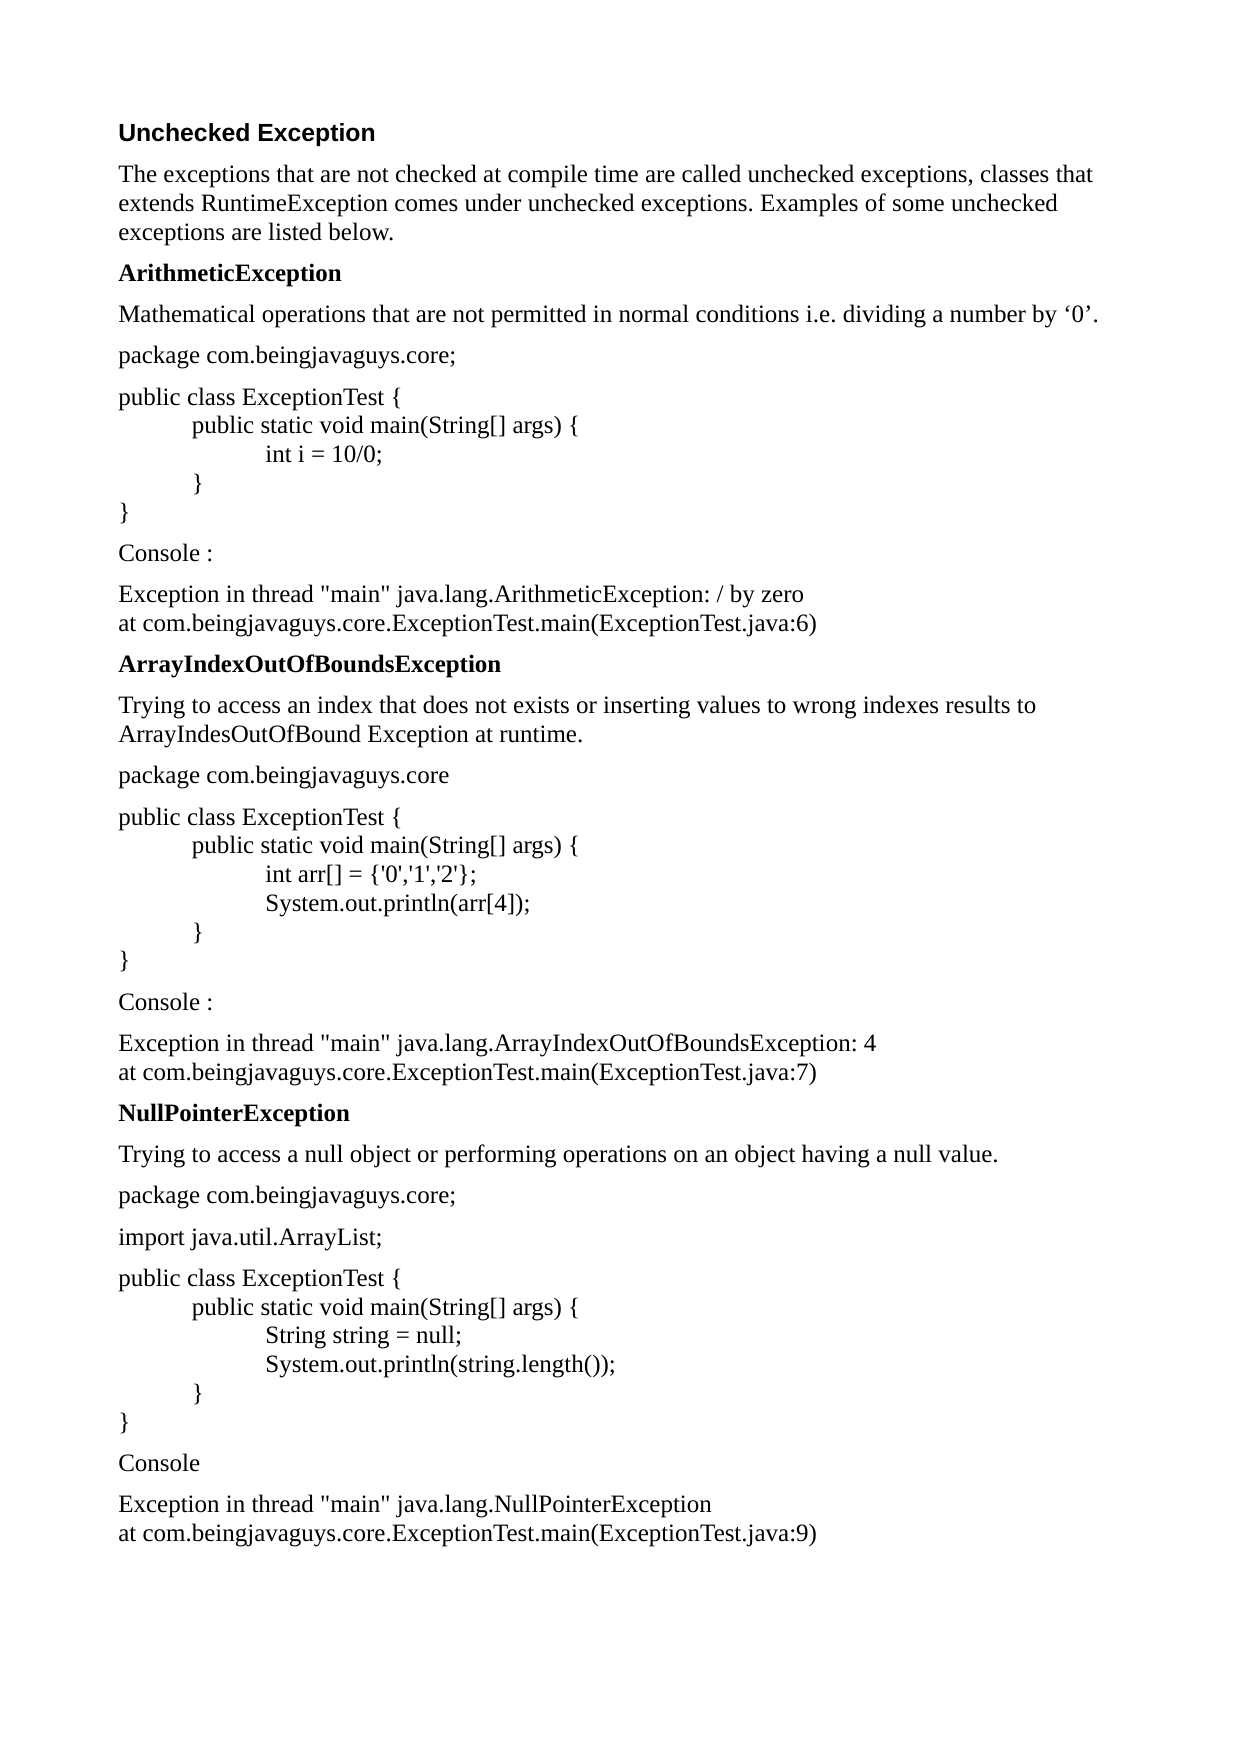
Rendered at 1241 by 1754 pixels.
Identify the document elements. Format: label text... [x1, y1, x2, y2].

text Console : [118, 538, 1122, 567]
text Mathematical operations that are not permitted in normal conditions i.e. dividing a number by ‘0’. [118, 299, 1122, 328]
text package com.beingjavaguys.core [118, 760, 1122, 789]
text Exception in thread "main" java.lang.ArrayIndexOutOfBoundsException: 4 at com.beingjavaguys.core.ExceptionTest.main(ExceptionTest.java:7) [118, 1028, 1122, 1085]
text NullPointerException [118, 1098, 1122, 1127]
text public class ExceptionTest { public static void main(String[] args) { int i = 10/0; } } [118, 382, 1122, 525]
text Trying to access an index that does not exists or inserting values to wrong indexes results to ArrayIndesOutOfBound Exception at runtime. [118, 690, 1122, 748]
text package com.beingjavaguys.core; [118, 340, 1122, 369]
text The exceptions that are not checked at compile time are called unchecked exceptions, classes that extends RuntimeException comes under unchecked exceptions. Examples of some unchecked exceptions are listed below. [118, 159, 1122, 245]
text import java.util.ArrayList; [118, 1222, 1122, 1250]
text public class ExceptionTest { public static void main(String[] args) { String string = null; System.out.println(string.length()); } } [118, 1263, 1122, 1435]
text ArrayIndexOutOfBoundsException [118, 649, 1122, 678]
text public class ExceptionTest { public static void main(String[] args) { int arr[] = {'0','1','2'}; System.out.println(arr[4]); } } [118, 802, 1122, 974]
subtitle Unchecked Exception [118, 118, 1122, 147]
text Console : [118, 987, 1122, 1015]
text Exception in thread "main" java.lang.NullPointerException at com.beingjavaguys.core.ExceptionTest.main(ExceptionTest.java:9) [118, 1489, 1122, 1547]
text package com.beingjavaguys.core; [118, 1180, 1122, 1209]
text ArithmeticException [118, 258, 1122, 287]
text Trying to access a null object or performing operations on an object having a null value. [118, 1139, 1122, 1168]
text Exception in thread "main" java.lang.ArithmeticException: / by zero at com.beingjavaguys.core.ExceptionTest.main(ExceptionTest.java:6) [118, 579, 1122, 637]
text Console [118, 1448, 1122, 1477]
